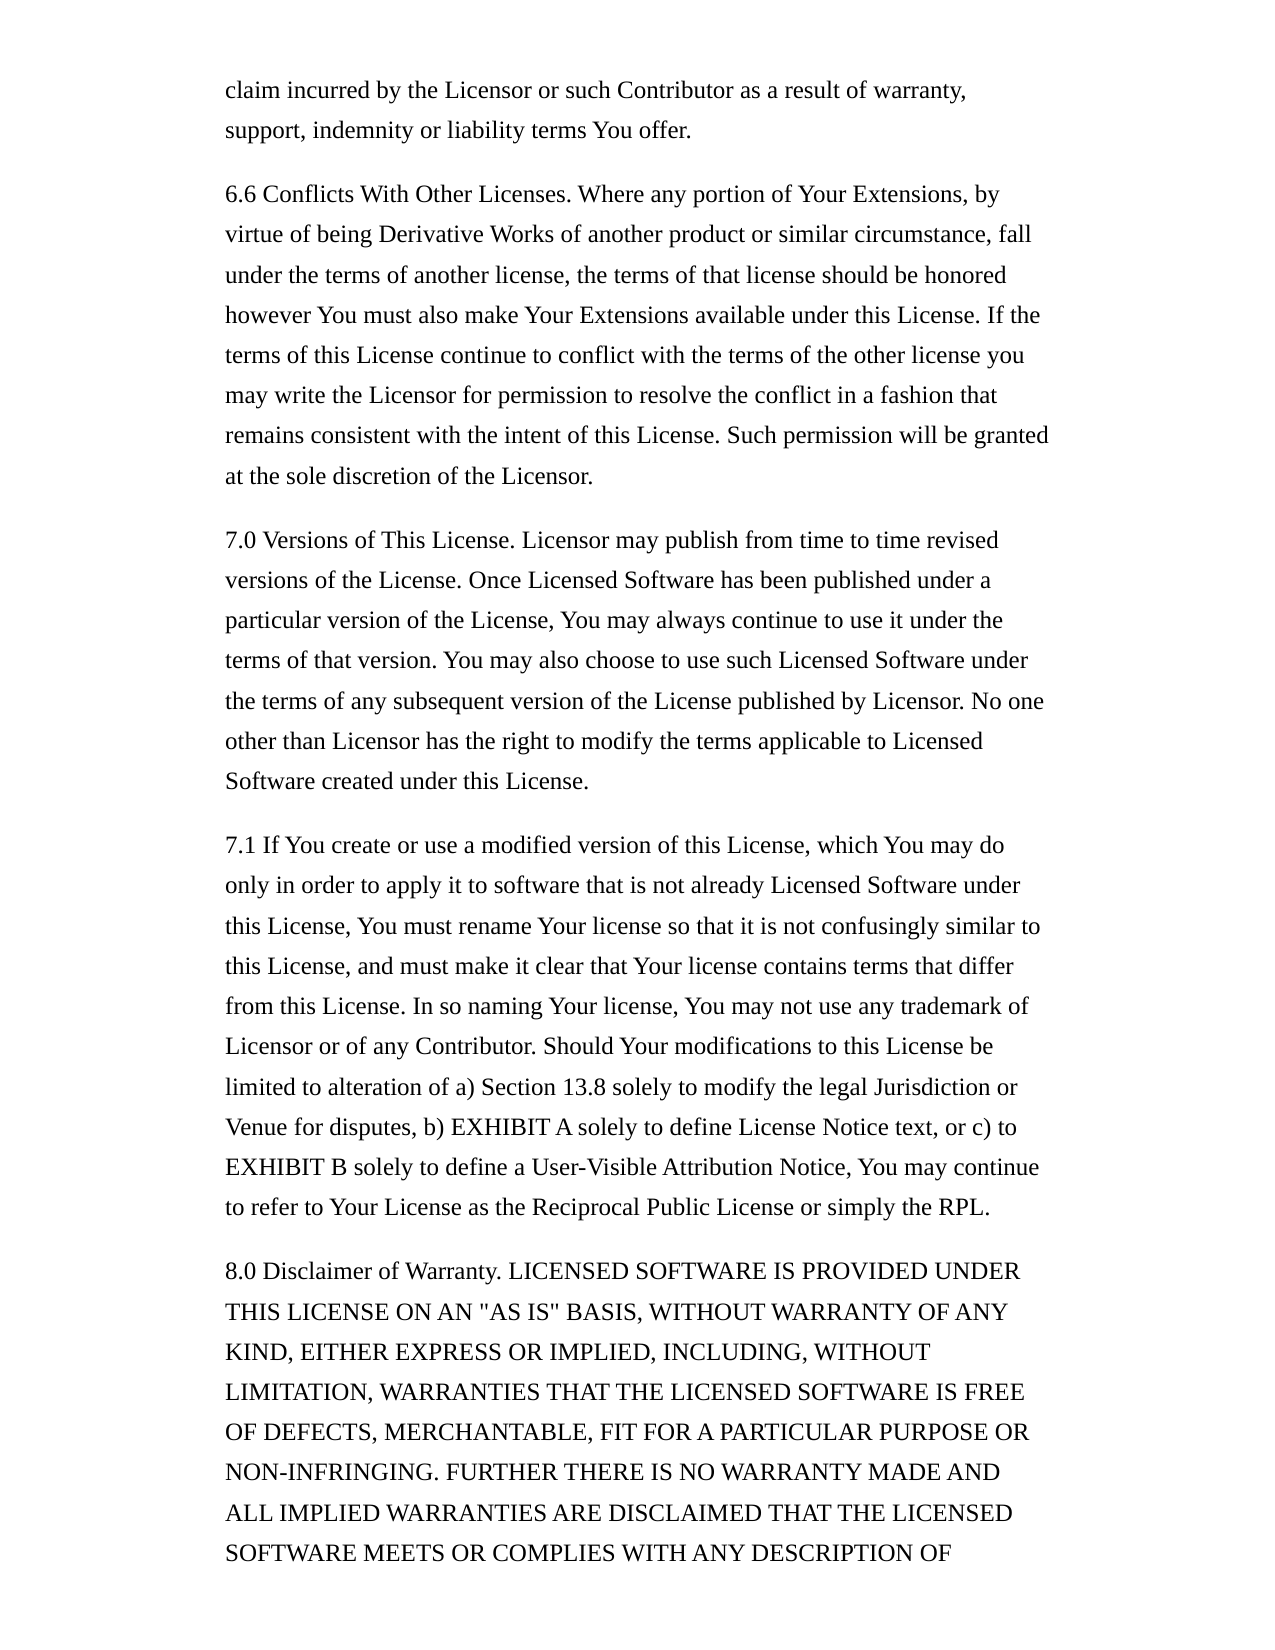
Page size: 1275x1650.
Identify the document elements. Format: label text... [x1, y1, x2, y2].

text 8.0 Disclaimer of Warranty. LICENSED SOFTWARE IS PROVIDED UNDER THIS LICENSE ON AN "AS IS" BASIS, WITHOUT WARRANTY OF ANY KIND, EITHER EXPRESS OR IMPLIED, INCLUDING, WITHOUT LIMITATION, WARRANTIES THAT THE LICENSED SOFTWARE IS FREE OF DEFECTS, MERCHANTABLE, FIT FOR A PARTICULAR PURPOSE OR NON-INFRINGING. FURTHER THERE IS NO WARRANTY MADE AND ALL IMPLIED WARRANTIES ARE DISCLAIMED THAT THE LICENSED SOFTWARE MEETS OR COMPLIES WITH ANY DESCRIPTION OF [225, 1256, 1050, 1567]
text claim incurred by the Licensor or such Contributor as a result of warranty, support, indemnity or liability terms You offer. [225, 75, 1050, 144]
text 7.0 Versions of This License. Licensor may publish from time to time revised versions of the License. Once Licensed Software has been published under a particular version of the License, You may always continue to use it under the terms of that version. You may also choose to use such Licensed Software under the terms of any subsequent version of the License published by Licensor. No one other than Licensor has the right to modify the terms applicable to Licensed Software created under this License. [225, 525, 1050, 795]
text 6.6 Conflicts With Other Licenses. Where any portion of Your Extensions, by virtue of being Derivative Works of another product or similar circumstance, fall under the terms of another license, the terms of that license should be honored however You must also make Your Extensions available under this License. If the terms of this License continue to conflict with the terms of the other license you may write the Licensor for permission to resolve the conflict in a fashion that remains consistent with the intent of this License. Such permission will be granted at the sole discretion of the Licensor. [225, 179, 1050, 489]
text 7.1 If You create or use a modified version of this License, which You may do only in order to apply it to software that is not already Licensed Software under this License, You must rename Your license so that it is not confusingly similar to this License, and must make it clear that Your license contains terms that differ from this License. In so naming Your license, You may not use any trademark of Licensor or of any Contributor. Should Your modifications to this License be limited to alteration of a) Section 13.8 solely to modify the legal Jurisdiction or Venue for disputes, b) EXHIBIT A solely to define License Notice text, or c) to EXHIBIT B solely to define a User-Visible Attribution Notice, You may continue to refer to Your License as the Reciprocal Public License or simply the RPL. [225, 830, 1050, 1221]
